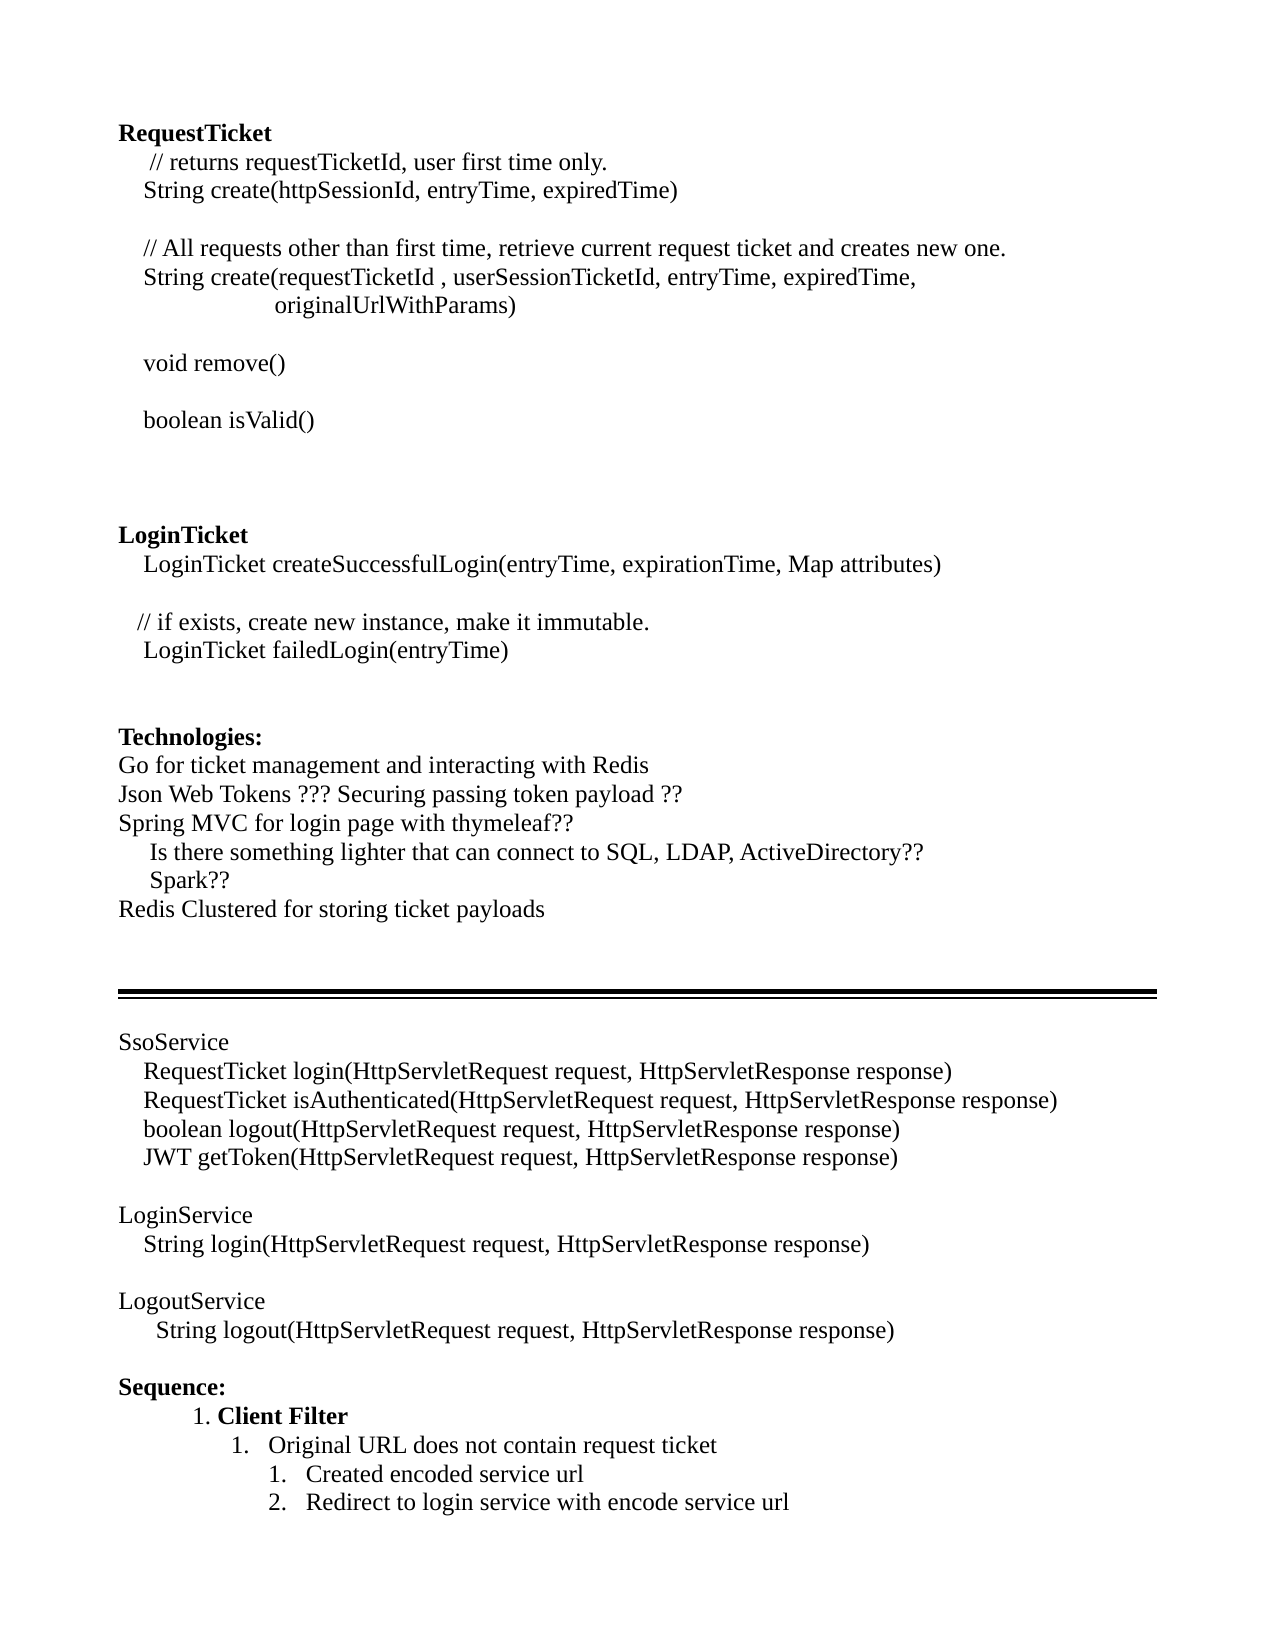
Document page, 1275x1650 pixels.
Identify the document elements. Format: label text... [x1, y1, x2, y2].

text LogoutService [118, 1286, 1157, 1315]
text Json Web Tokens ??? Securing passing token payload ?? [118, 779, 1157, 808]
text SsoService [118, 1027, 1157, 1056]
text RequestTicket isAuthenticated(HttpServletRequest request, HttpServletResponse response) [118, 1085, 1157, 1114]
text Spring MVC for login page with thymeleaf?? [118, 808, 1157, 837]
text String login(HttpServletRequest request, HttpServletResponse response) [118, 1229, 1157, 1257]
text String create(httpSessionId, entryTime, expiredTime) [118, 176, 1157, 204]
text String create(requestTicketId , userSessionTicketId, entryTime, expiredTime, [118, 262, 1157, 291]
list Redirect to login service with encode service url [268, 1487, 1157, 1516]
text // if exists, create new instance, make it immutable. [118, 607, 1157, 636]
text RequestTicket [118, 118, 1157, 147]
text RequestTicket login(HttpServletRequest request, HttpServletResponse response) [118, 1056, 1157, 1085]
text void remove() [118, 348, 1157, 377]
text LoginTicket createSuccessfulLogin(entryTime, expirationTime, Map attributes) [118, 549, 1157, 578]
list Original URL does not contain request ticket [231, 1430, 1157, 1459]
text boolean logout(HttpServletRequest request, HttpServletResponse response) [118, 1114, 1157, 1142]
list Created encoded service url [268, 1459, 1157, 1487]
text 1. Client Filter [118, 1401, 1157, 1430]
text boolean isValid() [118, 406, 1157, 434]
text originalUrlWithParams) [118, 291, 1157, 319]
text Technologies: [118, 722, 1157, 751]
text String logout(HttpServletRequest request, HttpServletResponse response) [118, 1315, 1157, 1344]
text Is there something lighter that can connect to SQL, LDAP, ActiveDirectory?? [118, 837, 1157, 866]
text LoginTicket failedLogin(entryTime) [118, 636, 1157, 664]
text Redis Clustered for storing ticket payloads [118, 894, 1157, 923]
text Go for ticket management and interacting with Redis [118, 751, 1157, 779]
text Spark?? [118, 866, 1157, 894]
text LoginTicket [118, 521, 1157, 549]
text JWT getToken(HttpServletRequest request, HttpServletResponse response) [118, 1142, 1157, 1171]
text // All requests other than first time, retrieve current request ticket and creates new one. [118, 233, 1157, 262]
text // returns requestTicketId, user first time only. [118, 147, 1157, 176]
text Sequence: [118, 1372, 1157, 1401]
text LoginService [118, 1200, 1157, 1229]
